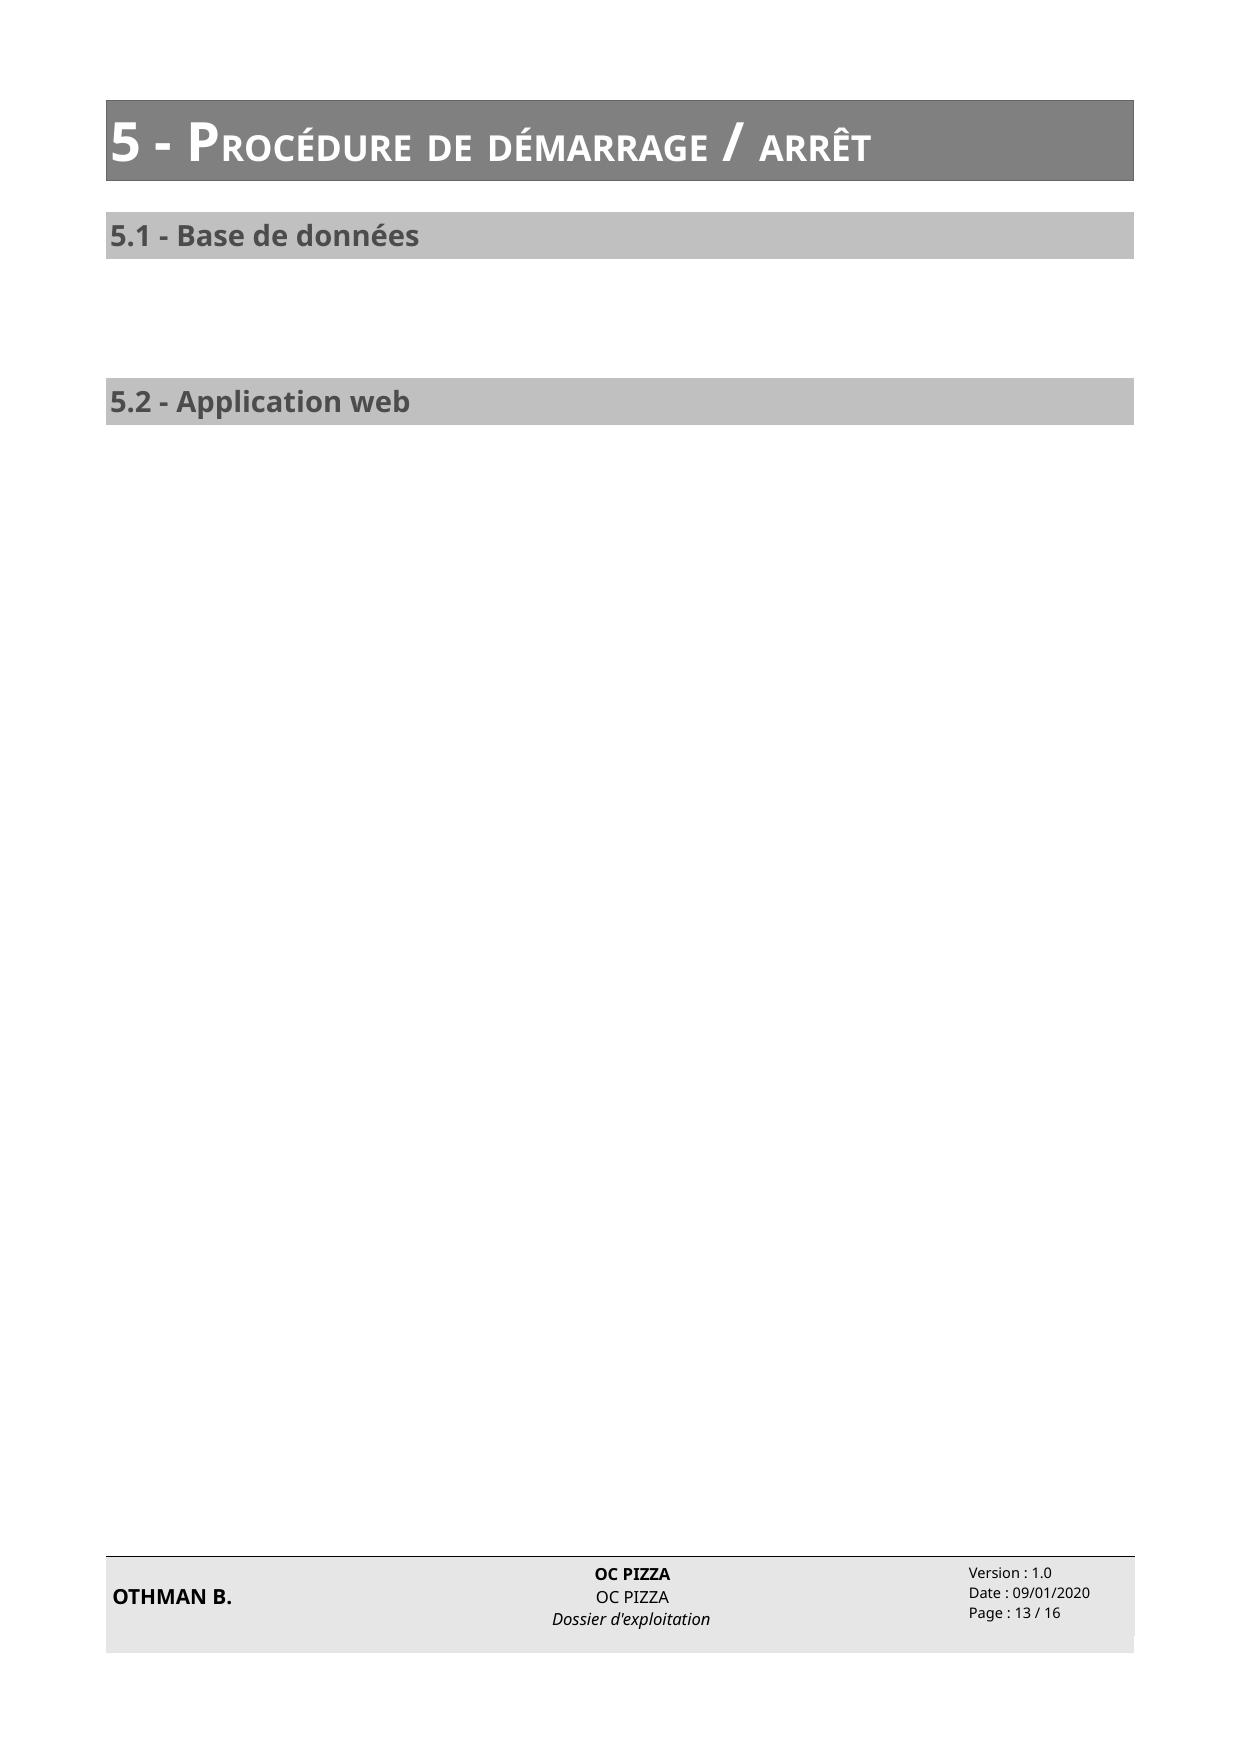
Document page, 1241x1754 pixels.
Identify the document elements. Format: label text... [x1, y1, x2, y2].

subtitle Procédure de démarrage / arrêt [107, 101, 1133, 180]
subtitle Application web [107, 379, 1133, 424]
subtitle Base de données [107, 213, 1133, 258]
